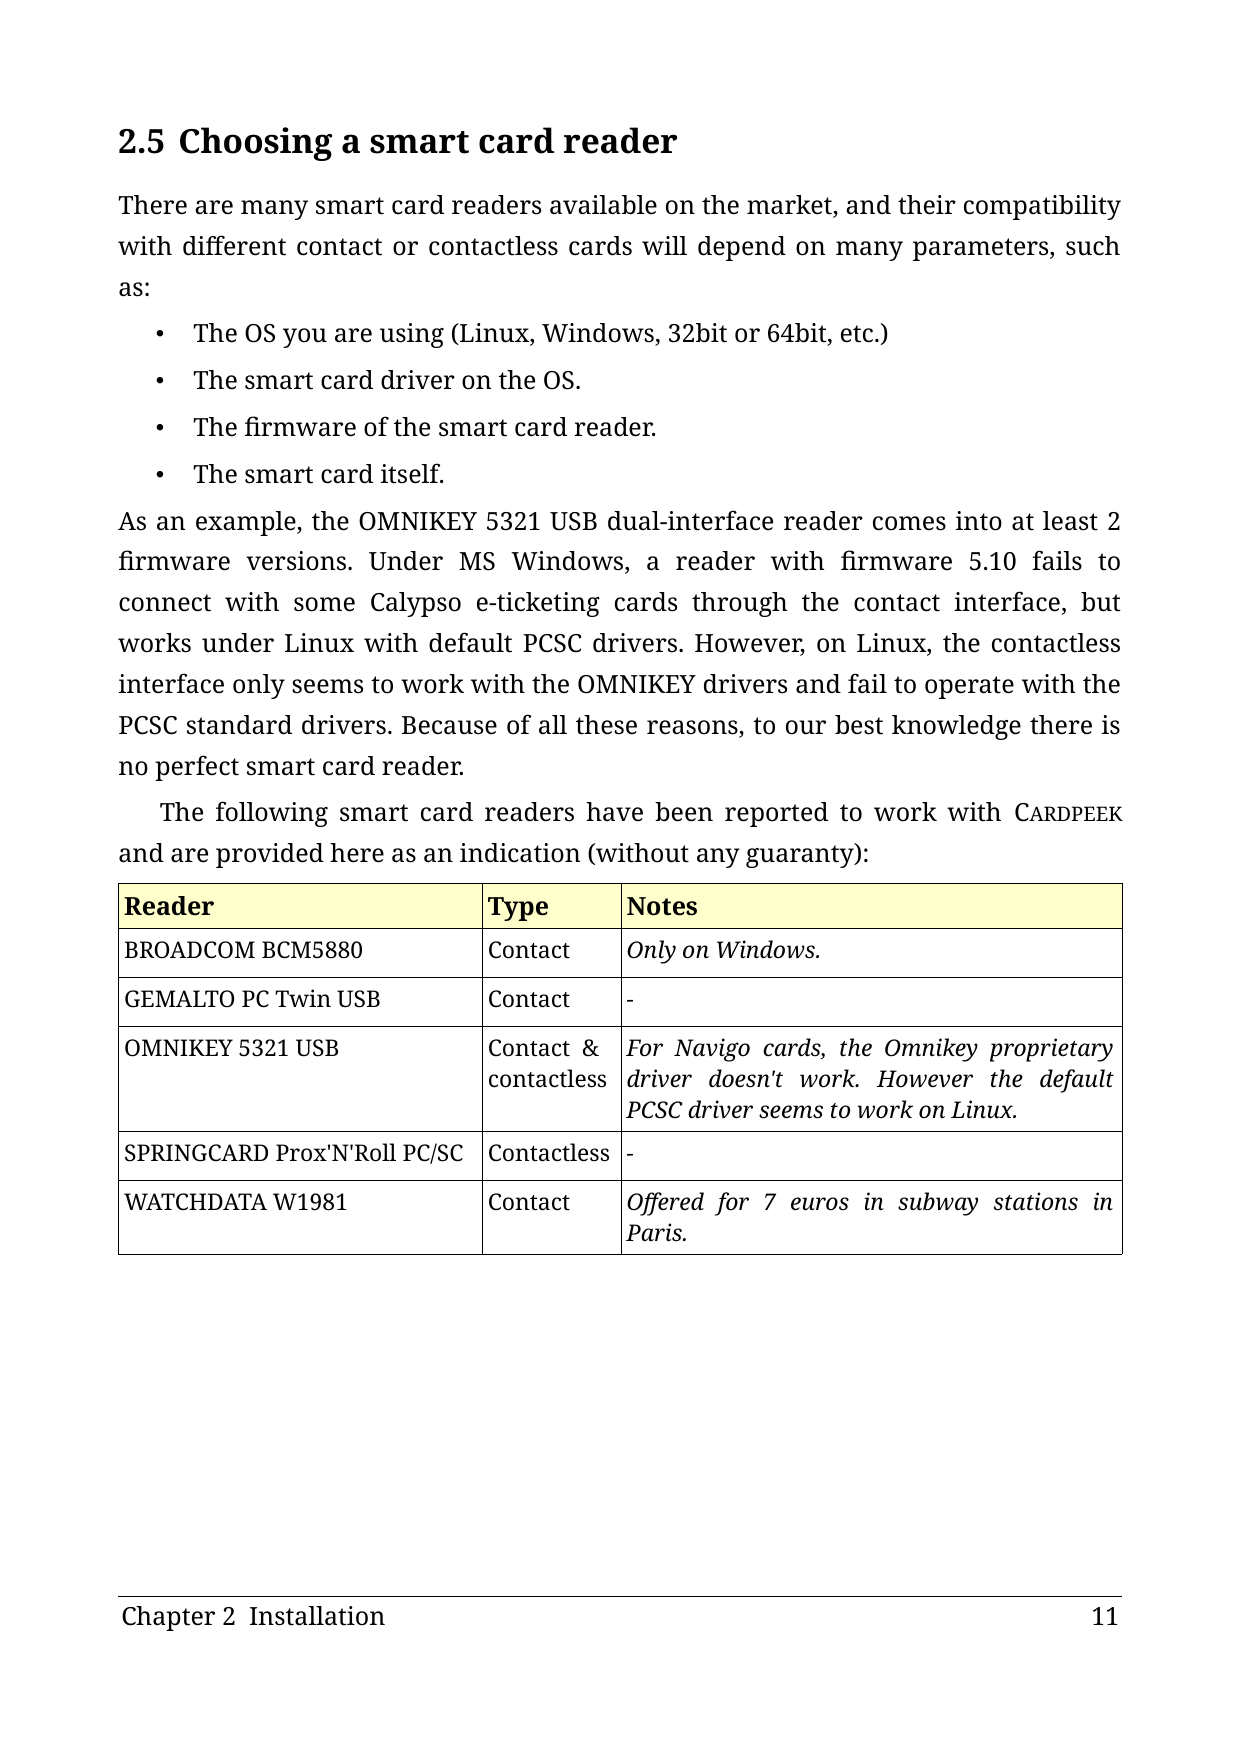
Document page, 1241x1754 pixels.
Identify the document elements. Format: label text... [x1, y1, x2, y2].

table_cell For Navigo cards, the Omnikey proprietary driver doesn't work. However the default PCSC driver seems to work on Linux. [622, 1027, 1122, 1131]
list The smart card itself. [156, 456, 1122, 491]
list The smart card driver on the OS. [156, 363, 1122, 397]
table_cell - [622, 1132, 1122, 1180]
table_cell Contact [483, 1181, 621, 1254]
text There are many smart card readers available on the market, and their compatibility with different contact or contactless cards will depend on many parameters, such as: [118, 188, 1122, 303]
table_cell Contactless [483, 1132, 621, 1180]
table_cell Contact & contactless [483, 1027, 621, 1131]
table_cell Contact [483, 929, 621, 977]
table_cell Contact [483, 978, 621, 1026]
list The OS you are using (Linux, Windows, 32bit or 64bit, etc.) [156, 316, 1122, 350]
table_header Reader [119, 884, 482, 928]
text The following smart card readers have been reported to work with Cardpeek and are provided here as an indication (without any guaranty): [118, 795, 1122, 870]
table_cell OMNIKEY 5321 USB [119, 1027, 482, 1131]
text As an example, the OMNIKEY 5321 USB dual-interface reader comes into at least 2 firmware versions. Under MS Windows, a reader with firmware 5.10 fails to connect with some Calypso e-ticketing cards through the contact interface, but works under Linux with default PCSC drivers. However, on Linux, the contactless interface only seems to work with the OMNIKEY drivers and fail to operate with the PCSC standard drivers. Because of all these reasons, to our best knowledge there is no perfect smart card reader. [118, 503, 1122, 782]
table_cell WATCHDATA W1981 [119, 1181, 482, 1254]
list The firmware of the smart card reader. [156, 410, 1122, 444]
table_cell GEMALTO PC Twin USB [119, 978, 482, 1026]
table_cell Only on Windows. [622, 929, 1122, 977]
table_cell BROADCOM BCM5880 [119, 929, 482, 977]
table_cell SPRINGCARD Prox'N'Roll PC/SC [119, 1132, 482, 1180]
table_cell - [622, 978, 1122, 1026]
table_header Notes [622, 884, 1122, 928]
table_header Type [483, 884, 621, 928]
subtitle Choosing a smart card reader [118, 118, 1122, 163]
table_cell Offered for 7 euros in subway stations in Paris. [622, 1181, 1122, 1254]
